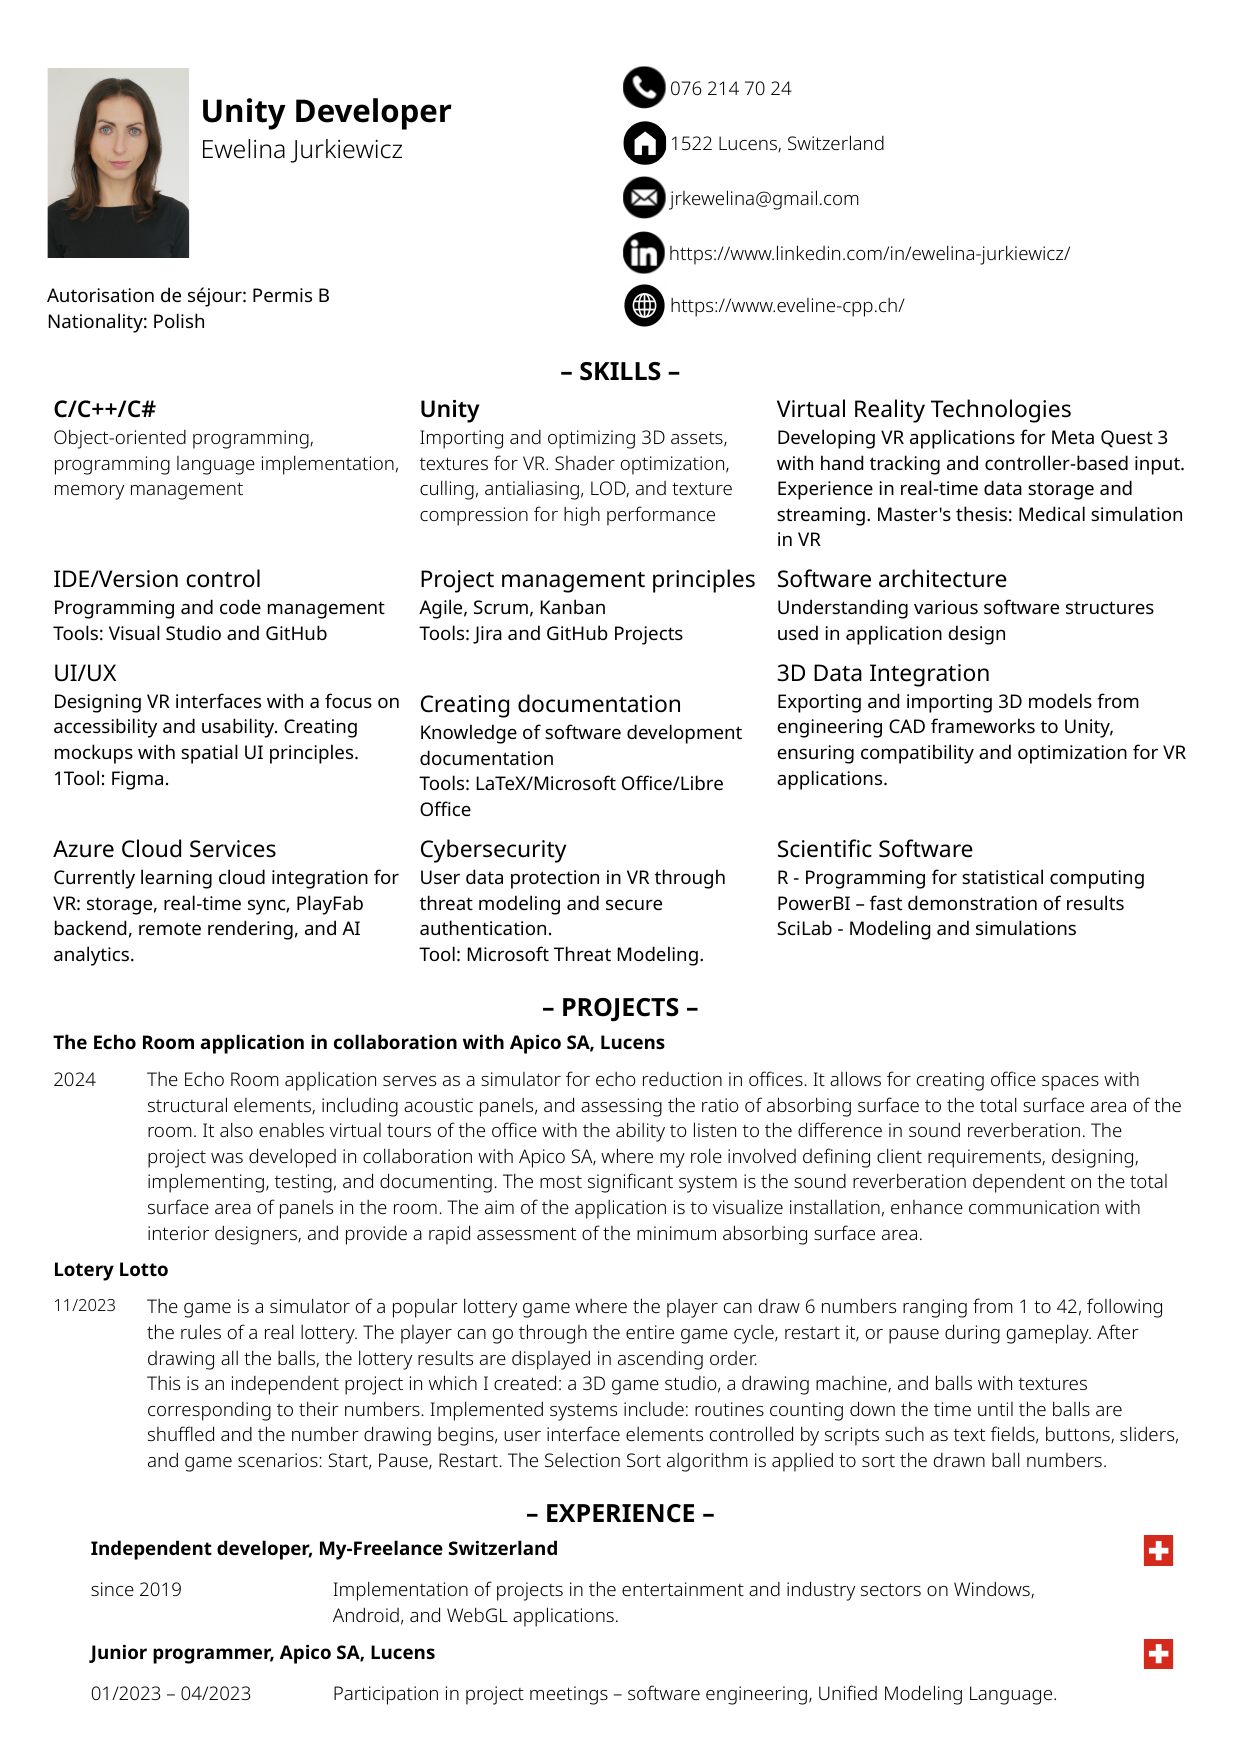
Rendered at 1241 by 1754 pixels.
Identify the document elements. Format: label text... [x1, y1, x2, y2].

picture [1143, 1639, 1174, 1669]
table_cell Implementation of projects in the entertainment and industry sectors on Windows, Android, and WebGL applications. [290, 1571, 1087, 1633]
picture [622, 65, 667, 110]
table_cell [1087, 1674, 1192, 1711]
table_cell Software architecture Understanding various software structures used in application design [771, 558, 1193, 651]
table_cell Azure Cloud Services Currently learning cloud integration for VR: storage, real-time sync, PlayFab backend, remote rendering, and AI analytics. [47, 828, 413, 972]
table_cell 3D Data Integration Exporting and importing 3D models from engineering CAD frameworks to Unity, ensuring compatibility and optimization for VR applications. [771, 651, 1193, 827]
picture [623, 121, 667, 165]
picture [622, 230, 666, 275]
table_cell [1087, 1633, 1192, 1674]
table_cell Project management principles Agile, Scrum, Kanban Tools: Jira and GitHub Projects [414, 558, 771, 651]
table_cell Cybersecurity User data protection in VR through threat modeling and secure authentication. Tool: Microsoft Threat Modeling. [414, 828, 771, 972]
table_cell https://www.eveline-cpp.ch/ [620, 280, 1193, 336]
table_cell [1087, 1571, 1192, 1633]
table_cell Scientific Software R - Programming for statistical computing PowerBI – fast demonstration of results SciLab - Modeling and simulations [771, 828, 1193, 972]
table_header Unity Importing and optimizing 3D assets, textures for VR. Shader optimization, culling, antialiasing, LOD, and texture compression for high performance [414, 387, 771, 558]
table_cell 2024 [47, 1061, 141, 1251]
table_header The Echo Room application in collaboration with Apico SA, Lucens [47, 1024, 1193, 1061]
list – SKILLS – [47, 353, 1193, 387]
table_cell The Echo Room application serves as a simulator for echo reduction in offices. It allows for creating office spaces with structural elements, including acoustic panels, and assessing the ratio of absorbing surface to the total surface area of the room. It also enables virtual tours of the office with the ability to listen to the difference in sound reverberation. The project was developed in collaboration with Apico SA, where my role involved defining client requirements, designing, implementing, testing, and documenting. The most significant system is the sound reverberation dependent on the total surface area of panels in the room. The aim of the application is to visualize installation, enhance communication with interior designers, and provide a rapid assessment of the minimum absorbing surface area. [141, 1061, 1193, 1251]
table_cell Lotery Lotto [47, 1251, 1193, 1288]
table_header [1087, 1530, 1192, 1571]
table_cell https://www.linkedin.com/in/ewelina-jurkiewicz/ [620, 225, 1193, 280]
table_cell Creating documentation Knowledge of software development documentation Tools: LaTeX/Microsoft Office/Libre Office [414, 651, 771, 827]
table_cell Autorisation de séjour: Permis B Nationality: Polish [47, 280, 620, 336]
table_cell 1522 Lucens, Switzerland [620, 115, 1193, 170]
table_header 076 214 70 24 [620, 60, 1193, 115]
table_cell jrkewelina@gmail.com [620, 170, 1193, 225]
table_cell 01/2023 – 04/2023 [47, 1674, 289, 1711]
table_cell Participation in project meetings – software engineering, Unified Modeling Language. [290, 1674, 1087, 1711]
list – PROJECTS – [47, 990, 1193, 1024]
table_header Independent developer, My-Freelance Switzerland [47, 1530, 1087, 1571]
picture [1143, 1535, 1174, 1566]
picture [47, 68, 190, 258]
table_header Unity Developer Ewelina Jurkiewicz [47, 60, 620, 280]
table_cell 11/2023 [47, 1288, 141, 1478]
table_cell Junior programmer, Apico SA, Lucens [47, 1633, 1087, 1674]
picture [622, 175, 667, 220]
table_cell since 2019 [47, 1571, 289, 1633]
table_cell IDE/Version control Programming and code management Tools: Visual Studio and GitHub [47, 558, 413, 651]
table_cell The game is a simulator of a popular lottery game where the player can draw 6 numbers ranging from 1 to 42, following the rules of a real lottery. The player can go through the entire game cycle, restart it, or pause during gameplay. After drawing all the balls, the lottery results are displayed in ascending order. This is an independent project in which I created: a 3D game studio, a drawing machine, and balls with textures corresponding to their numbers. Implemented systems include: routines counting down the time until the balls are shuffled and the number drawing begins, user interface elements controlled by scripts such as text fields, buttons, sliders, and game scenarios: Start, Pause, Restart. The Selection Sort algorithm is applied to sort the drawn ball numbers. [141, 1288, 1193, 1478]
list – EXPERIENCE – [47, 1496, 1193, 1530]
table_header C/C++/C# Object-oriented programming, programming language implementation, memory management [47, 387, 413, 558]
table_header Virtual Reality Technologies Developing VR applications for Meta Quest 3 with hand tracking and controller-based input. Experience in real-time data storage and streaming. Master's thesis: Medical simulation in VR [771, 387, 1193, 558]
table_cell UI/UX Designing VR interfaces with a focus on accessibility and usability. Creating mockups with spatial UI principles. 1Tool: Figma. [47, 651, 413, 827]
